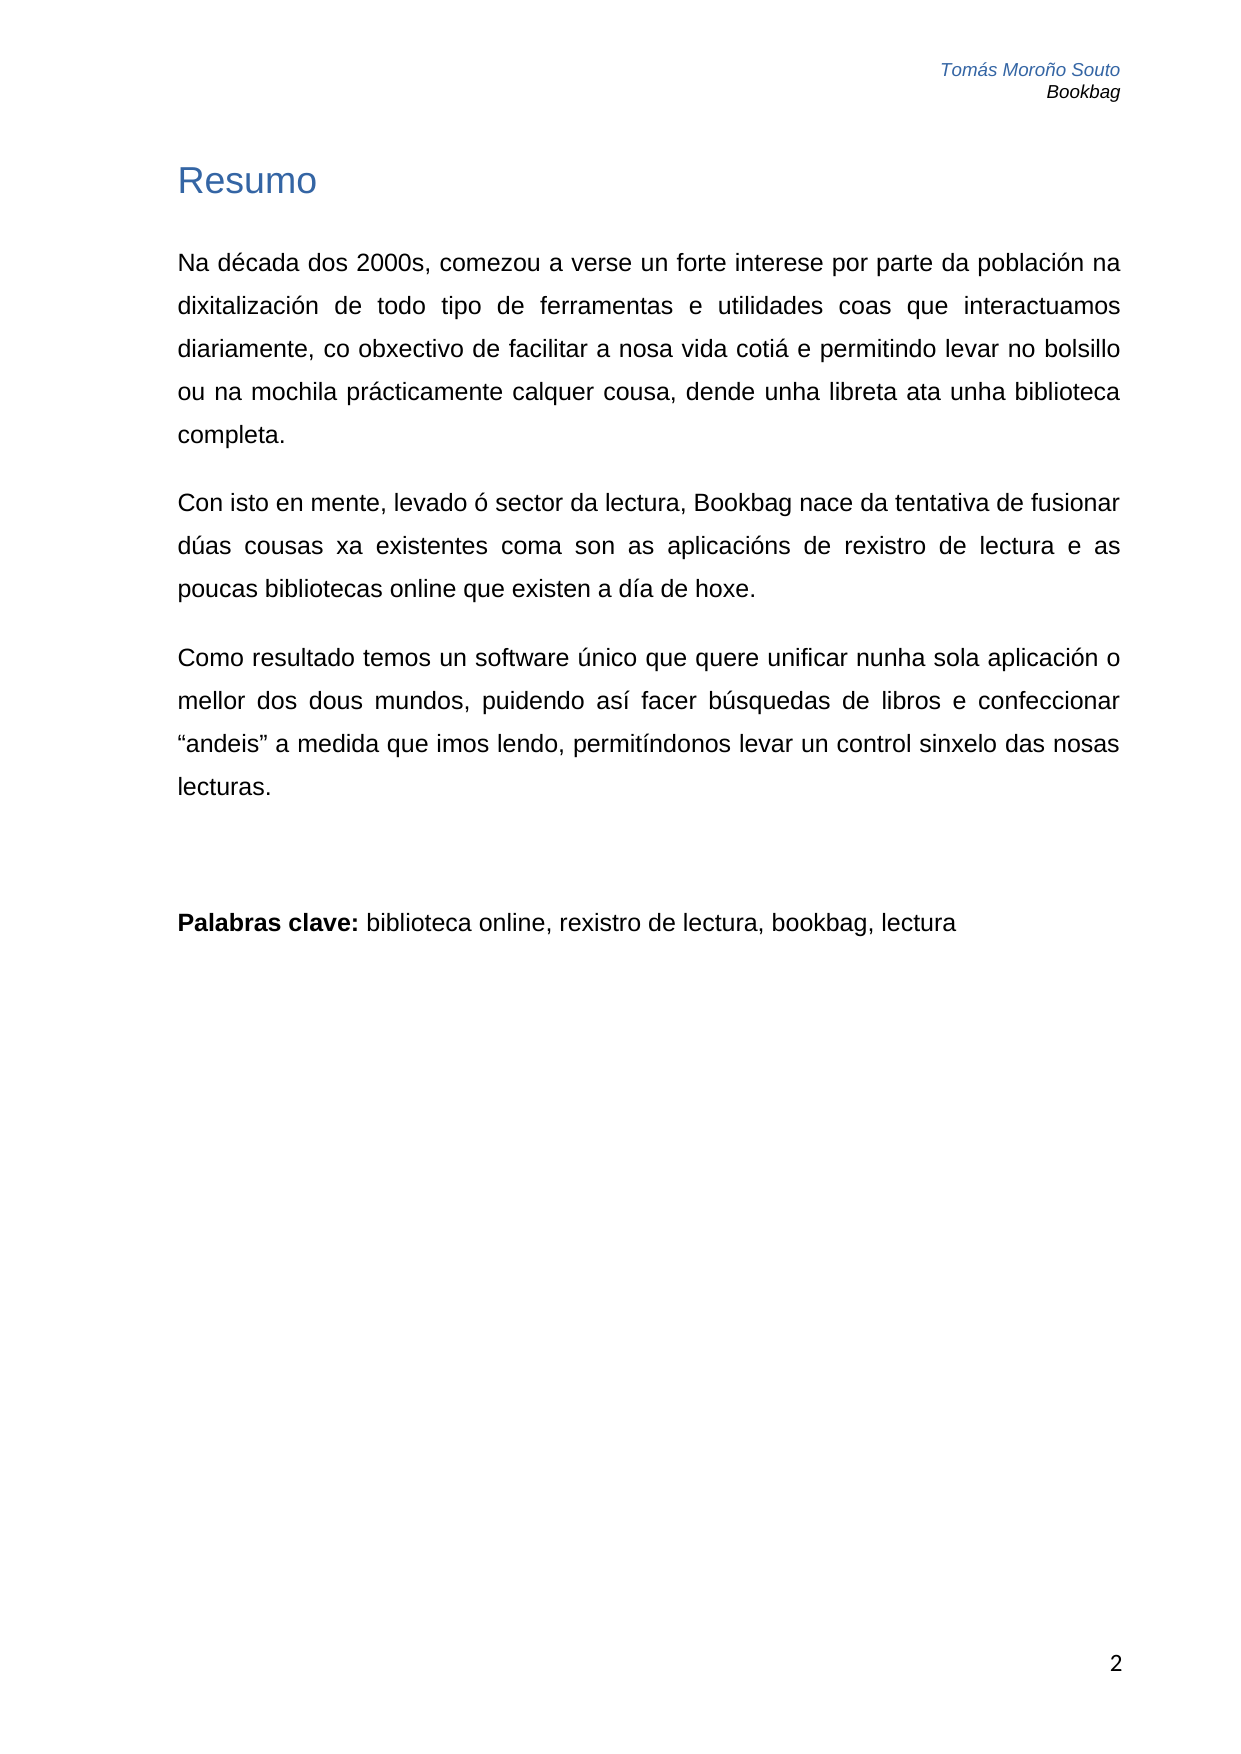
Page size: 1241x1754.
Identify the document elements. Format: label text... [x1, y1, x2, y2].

text Resumo [177, 158, 1122, 201]
text Palabras clave: biblioteca online, rexistro de lectura, bookbag, lectura [177, 908, 1122, 937]
text Na década dos 2000s, comezou a verse un forte interese por parte da población na dixitalización de todo tipo de ferramentas e utilidades coas que interactuamos diariamente, co obxectivo de facilitar a nosa vida cotiá e permitindo levar no bolsillo ou na mochila prácticamente calquer cousa, dende unha libreta ata unha biblioteca completa. [177, 247, 1122, 449]
text Con isto en mente, levado ó sector da lectura, Bookbag nace da tentativa de fusionar dúas cousas xa existentes coma son as aplicacións de rexistro de lectura e as poucas bibliotecas online que existen a día de hoxe. [177, 488, 1122, 603]
text Como resultado temos un software único que quere unificar nunha sola aplicación o mellor dos dous mundos, puidendo así facer búsquedas de libros e confeccionar “andeis” a medida que imos lendo, permitíndonos levar un control sinxelo das nosas lecturas. [177, 642, 1122, 801]
